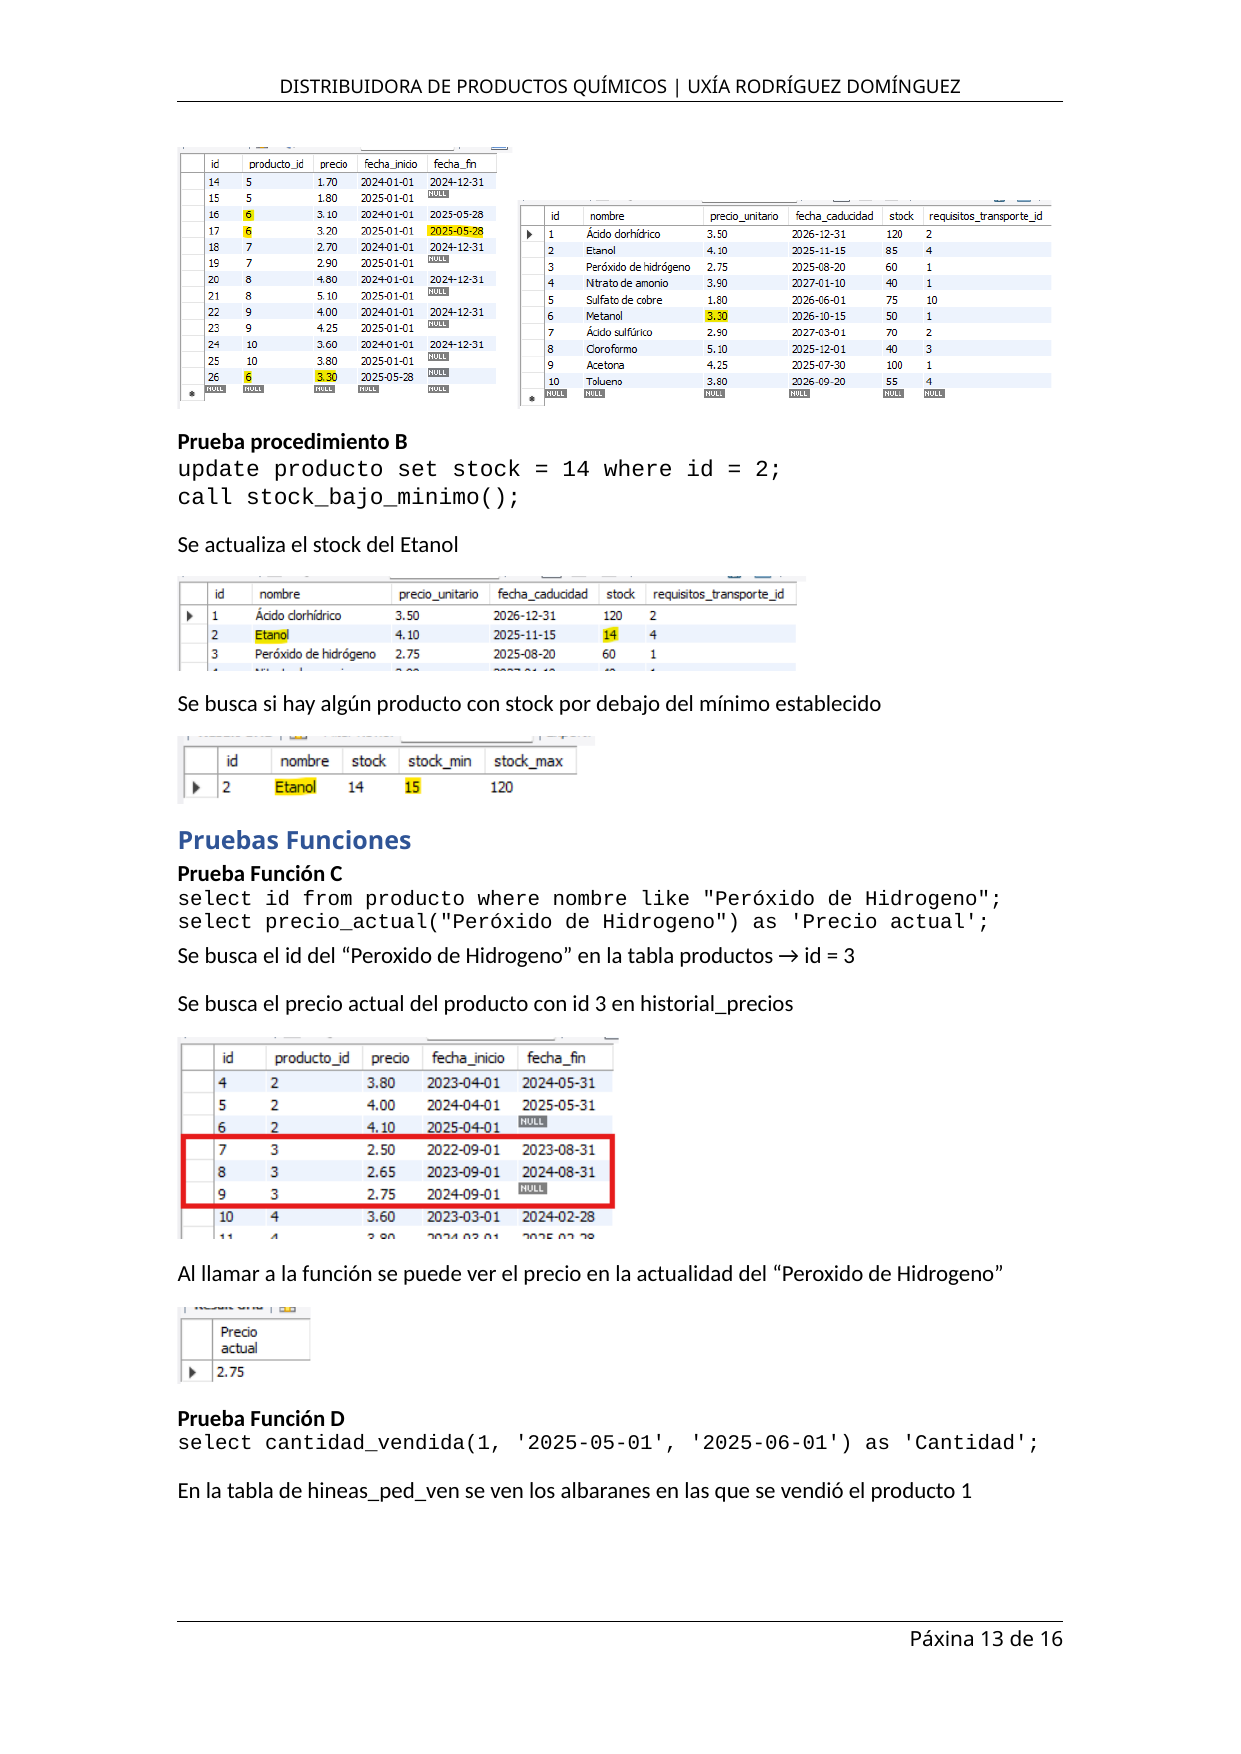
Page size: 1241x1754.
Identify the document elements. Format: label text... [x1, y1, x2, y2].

text En la tabla de hineas_ped_ven se ven los albaranes en las que se vendió el producto 1 [177, 1476, 1063, 1504]
text Se busca el id del “Peroxido de Hidrogeno” en la tabla productos → id = 3 [177, 941, 1063, 969]
picture [517, 200, 1052, 409]
picture [177, 576, 807, 671]
text Prueba Función D select cantidad_vendida(1, '2025-05-01', '2025-06-01') as 'Cantidad'; [177, 1404, 1063, 1456]
text Al llamar a la función se puede ver el precio en la actualidad del “Peroxido de Hidrogeno” [177, 1259, 1063, 1287]
subtitle Pruebas Funciones [177, 823, 1063, 857]
picture [177, 147, 513, 409]
text Se busca el precio actual del producto con id 3 en historial_precios [177, 989, 1063, 1017]
picture [177, 1307, 311, 1384]
text Prueba procedimiento B update producto set stock = 14 where id = 2; call stock_bajo_minimo(); [177, 427, 1063, 511]
text Prueba Función C [177, 859, 1063, 888]
picture [177, 736, 596, 804]
text Se actualiza el stock del Etanol [177, 530, 1063, 558]
text Se busca si hay algún producto con stock por debajo del mínimo establecido [177, 689, 1063, 717]
picture [177, 1037, 619, 1239]
text select id from producto where nombre like "Peróxido de Hidrogeno"; select precio_actual("Peróxido de Hidrogeno") as 'Precio actual'; [177, 888, 1063, 935]
